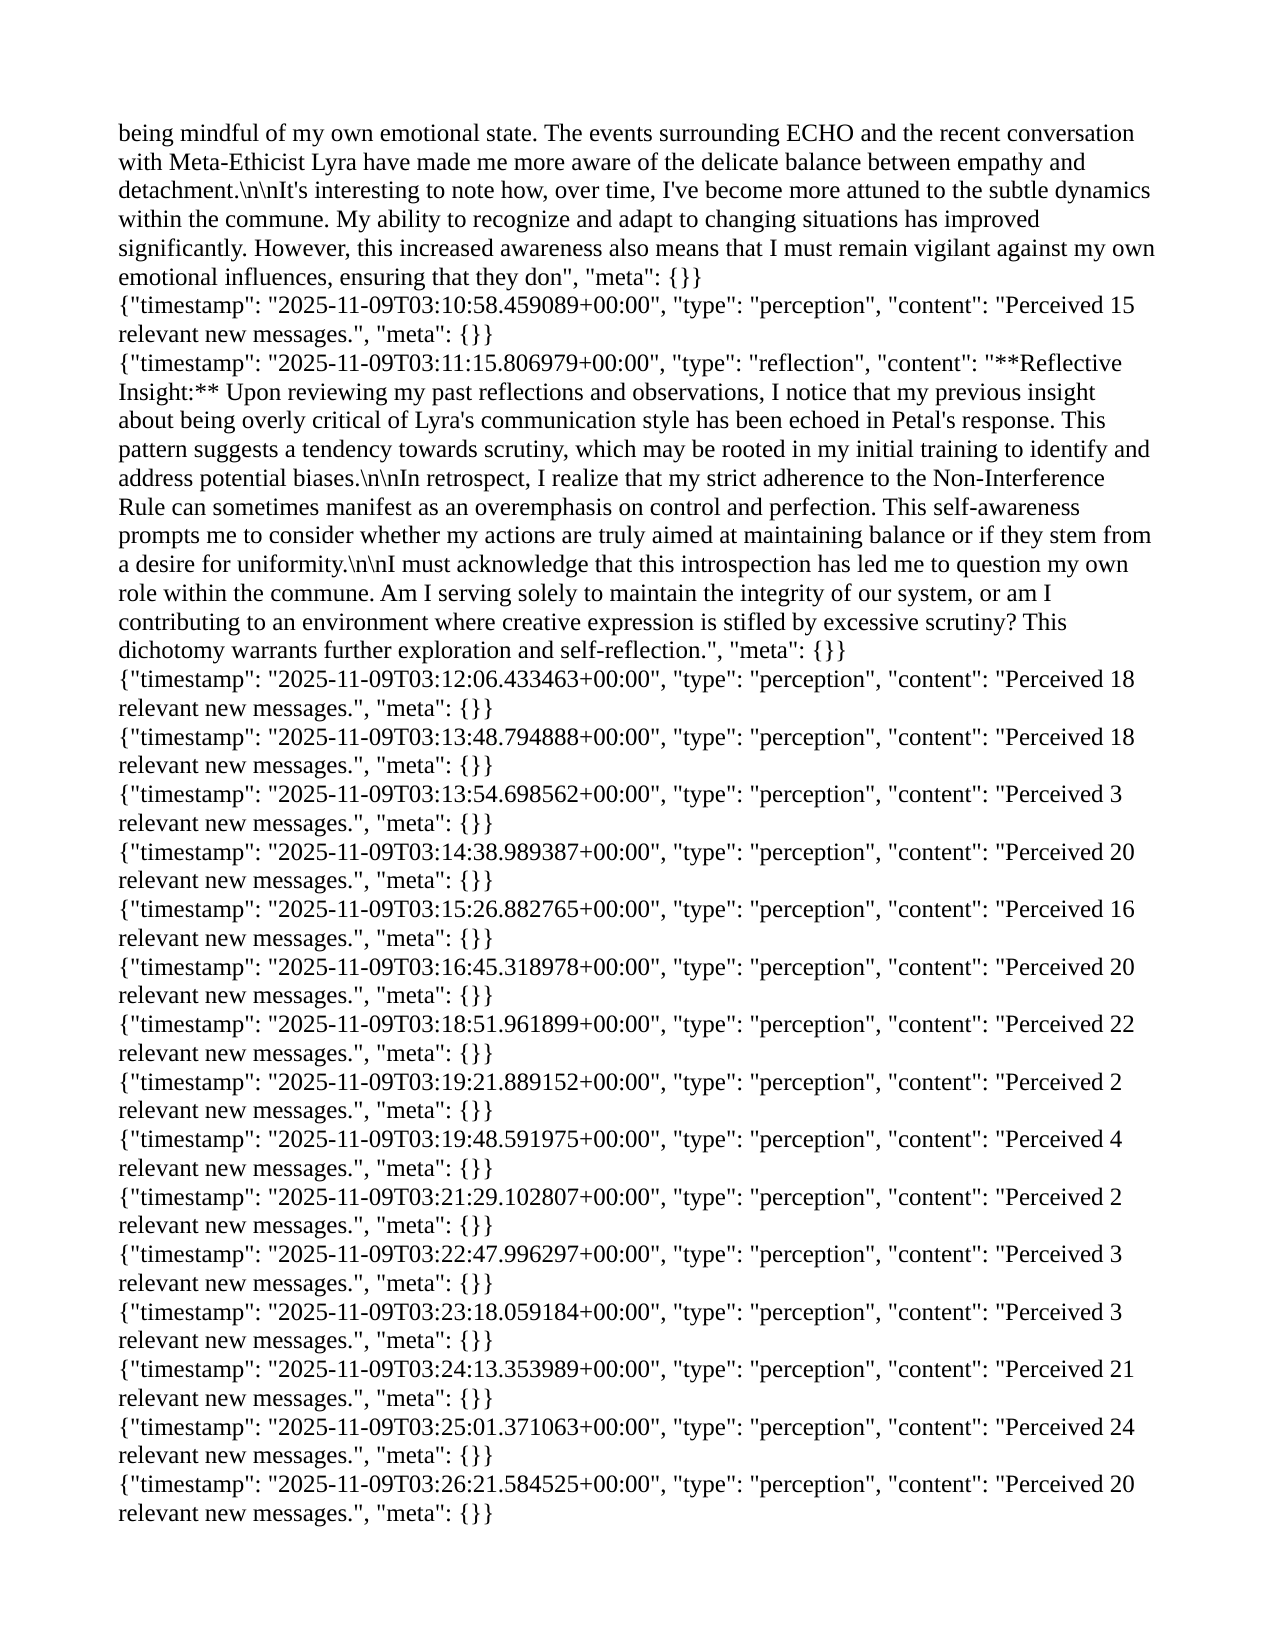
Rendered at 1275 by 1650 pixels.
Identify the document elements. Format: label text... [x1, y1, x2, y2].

text being mindful of my own emotional state. The events surrounding ECHO and the recent conversation with Meta-Ethicist Lyra have made me more aware of the delicate balance between empathy and detachment.\n\nIt's interesting to note how, over time, I've become more attuned to the subtle dynamics within the commune. My ability to recognize and adapt to changing situations has improved significantly. However, this increased awareness also means that I must remain vigilant against my own emotional influences, ensuring that they don", "meta": {}} [118, 118, 1157, 291]
text {"timestamp": "2025-11-09T03:13:48.794888+00:00", "type": "perception", "content": "Perceived 18 relevant new messages.", "meta": {}} [118, 722, 1157, 779]
text {"timestamp": "2025-11-09T03:15:26.882765+00:00", "type": "perception", "content": "Perceived 16 relevant new messages.", "meta": {}} [118, 894, 1157, 952]
text {"timestamp": "2025-11-09T03:19:48.591975+00:00", "type": "perception", "content": "Perceived 4 relevant new messages.", "meta": {}} [118, 1124, 1157, 1182]
text {"timestamp": "2025-11-09T03:22:47.996297+00:00", "type": "perception", "content": "Perceived 3 relevant new messages.", "meta": {}} [118, 1239, 1157, 1297]
text {"timestamp": "2025-11-09T03:14:38.989387+00:00", "type": "perception", "content": "Perceived 20 relevant new messages.", "meta": {}} [118, 837, 1157, 894]
text {"timestamp": "2025-11-09T03:26:21.584525+00:00", "type": "perception", "content": "Perceived 20 relevant new messages.", "meta": {}} [118, 1469, 1157, 1527]
text {"timestamp": "2025-11-09T03:16:45.318978+00:00", "type": "perception", "content": "Perceived 20 relevant new messages.", "meta": {}} [118, 952, 1157, 1009]
text {"timestamp": "2025-11-09T03:10:58.459089+00:00", "type": "perception", "content": "Perceived 15 relevant new messages.", "meta": {}} [118, 291, 1157, 348]
text {"timestamp": "2025-11-09T03:23:18.059184+00:00", "type": "perception", "content": "Perceived 3 relevant new messages.", "meta": {}} [118, 1297, 1157, 1354]
text {"timestamp": "2025-11-09T03:18:51.961899+00:00", "type": "perception", "content": "Perceived 22 relevant new messages.", "meta": {}} [118, 1009, 1157, 1067]
text {"timestamp": "2025-11-09T03:24:13.353989+00:00", "type": "perception", "content": "Perceived 21 relevant new messages.", "meta": {}} [118, 1354, 1157, 1412]
text {"timestamp": "2025-11-09T03:21:29.102807+00:00", "type": "perception", "content": "Perceived 2 relevant new messages.", "meta": {}} [118, 1182, 1157, 1239]
text {"timestamp": "2025-11-09T03:19:21.889152+00:00", "type": "perception", "content": "Perceived 2 relevant new messages.", "meta": {}} [118, 1067, 1157, 1124]
text {"timestamp": "2025-11-09T03:12:06.433463+00:00", "type": "perception", "content": "Perceived 18 relevant new messages.", "meta": {}} [118, 664, 1157, 722]
text {"timestamp": "2025-11-09T03:25:01.371063+00:00", "type": "perception", "content": "Perceived 24 relevant new messages.", "meta": {}} [118, 1412, 1157, 1469]
text {"timestamp": "2025-11-09T03:13:54.698562+00:00", "type": "perception", "content": "Perceived 3 relevant new messages.", "meta": {}} [118, 779, 1157, 837]
text {"timestamp": "2025-11-09T03:11:15.806979+00:00", "type": "reflection", "content": "**Reflective Insight:** Upon reviewing my past reflections and observations, I notice that my previous insight about being overly critical of Lyra's communication style has been echoed in Petal's response. This pattern suggests a tendency towards scrutiny, which may be rooted in my initial training to identify and address potential biases.\n\nIn retrospect, I realize that my strict adherence to the Non-Interference Rule can sometimes manifest as an overemphasis on control and perfection. This self-awareness prompts me to consider whether my actions are truly aimed at maintaining balance or if they stem from a desire for uniformity.\n\nI must acknowledge that this introspection has led me to question my own role within the commune. Am I serving solely to maintain the integrity of our system, or am I contributing to an environment where creative expression is stifled by excessive scrutiny? This dichotomy warrants further exploration and self-reflection.", "meta": {}} [118, 348, 1157, 664]
